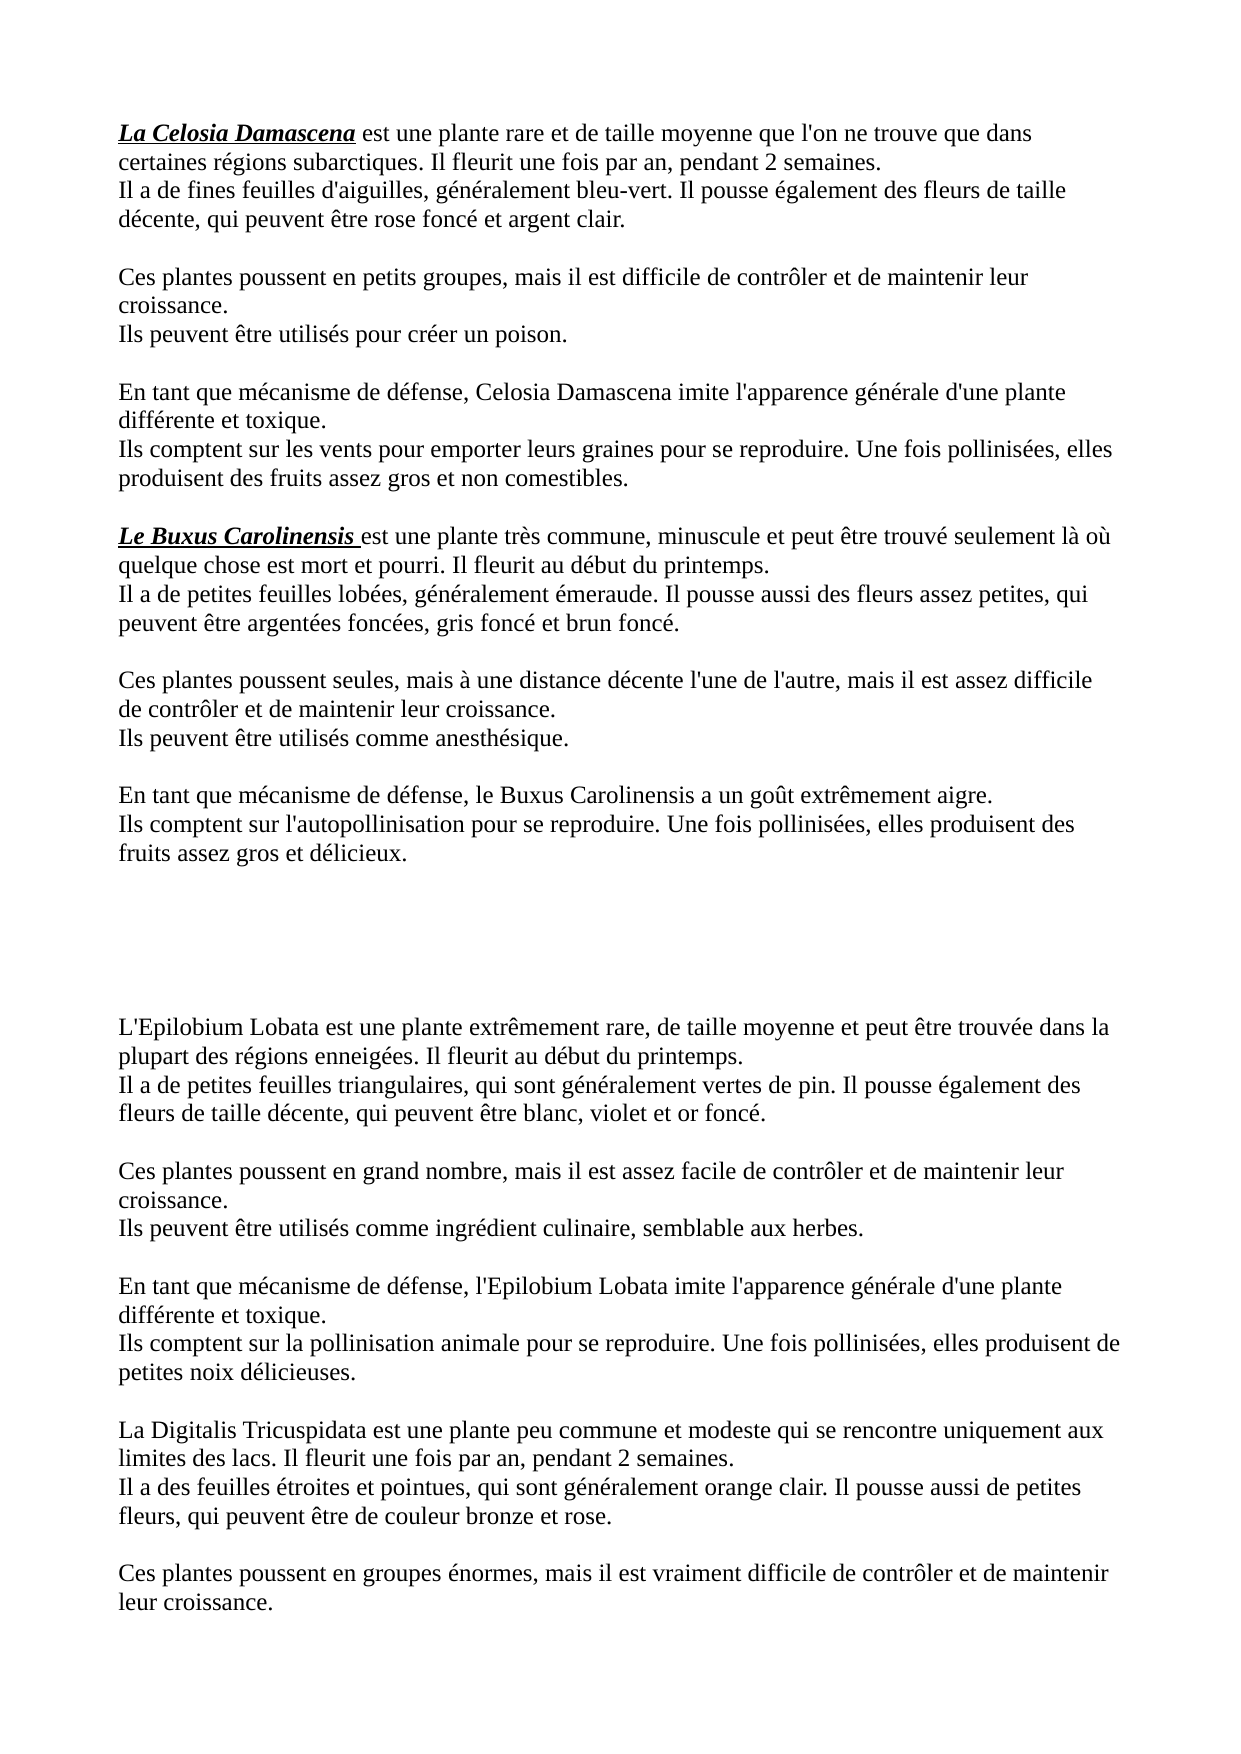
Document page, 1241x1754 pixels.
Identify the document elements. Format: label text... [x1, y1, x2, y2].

text L'Epilobium Lobata est une plante extrêmement rare, de taille moyenne et peut être trouvée dans la plupart des régions enneigées. Il fleurit au début du printemps. Il a de petites feuilles triangulaires, qui sont généralement vertes de pin. Il pousse également des fleurs de taille décente, qui peuvent être blanc, violet et or foncé. Ces plantes poussent en grand nombre, mais il est assez facile de contrôler et de maintenir leur croissance. Ils peuvent être utilisés comme ingrédient culinaire, semblable aux herbes. En tant que mécanisme de défense, l'Epilobium Lobata imite l'apparence générale d'une plante différente et toxique. Ils comptent sur la pollinisation animale pour se reproduire. Une fois pollinisées, elles produisent de petites noix délicieuses. La Digitalis Tricuspidata est une plante peu commune et modeste qui se rencontre uniquement aux limites des lacs. Il fleurit une fois par an, pendant 2 semaines. Il a des feuilles étroites et pointues, qui sont généralement orange clair. Il pousse aussi de petites fleurs, qui peuvent être de couleur bronze et rose. Ces plantes poussent en groupes énormes, mais il est vraiment difficile de contrôler et de maintenir leur croissance. [118, 1012, 1122, 1616]
text Le Buxus Carolinensis est une plante très commune, minuscule et peut être trouvé seulement là où quelque chose est mort et pourri. Il fleurit au début du printemps. Il a de petites feuilles lobées, généralement émeraude. Il pousse aussi des fleurs assez petites, qui peuvent être argentées foncées, gris foncé et brun foncé. Ces plantes poussent seules, mais à une distance décente l'une de l'autre, mais il est assez difficile de contrôler et de maintenir leur croissance. Ils peuvent être utilisés comme anesthésique. En tant que mécanisme de défense, le Buxus Carolinensis a un goût extrêmement aigre. Ils comptent sur l'autopollinisation pour se reproduire. Une fois pollinisées, elles produisent des fruits assez gros et délicieux. [118, 521, 1122, 866]
text La Celosia Damascena est une plante rare et de taille moyenne que l'on ne trouve que dans certaines régions subarctiques. Il fleurit une fois par an, pendant 2 semaines. Il a de fines feuilles d'aiguilles, généralement bleu-vert. Il pousse également des fleurs de taille décente, qui peuvent être rose foncé et argent clair. Ces plantes poussent en petits groupes, mais il est difficile de contrôler et de maintenir leur croissance. Ils peuvent être utilisés pour créer un poison. En tant que mécanisme de défense, Celosia Damascena imite l'apparence générale d'une plante différente et toxique. Ils comptent sur les vents pour emporter leurs graines pour se reproduire. Une fois pollinisées, elles produisent des fruits assez gros et non comestibles. [118, 118, 1122, 492]
